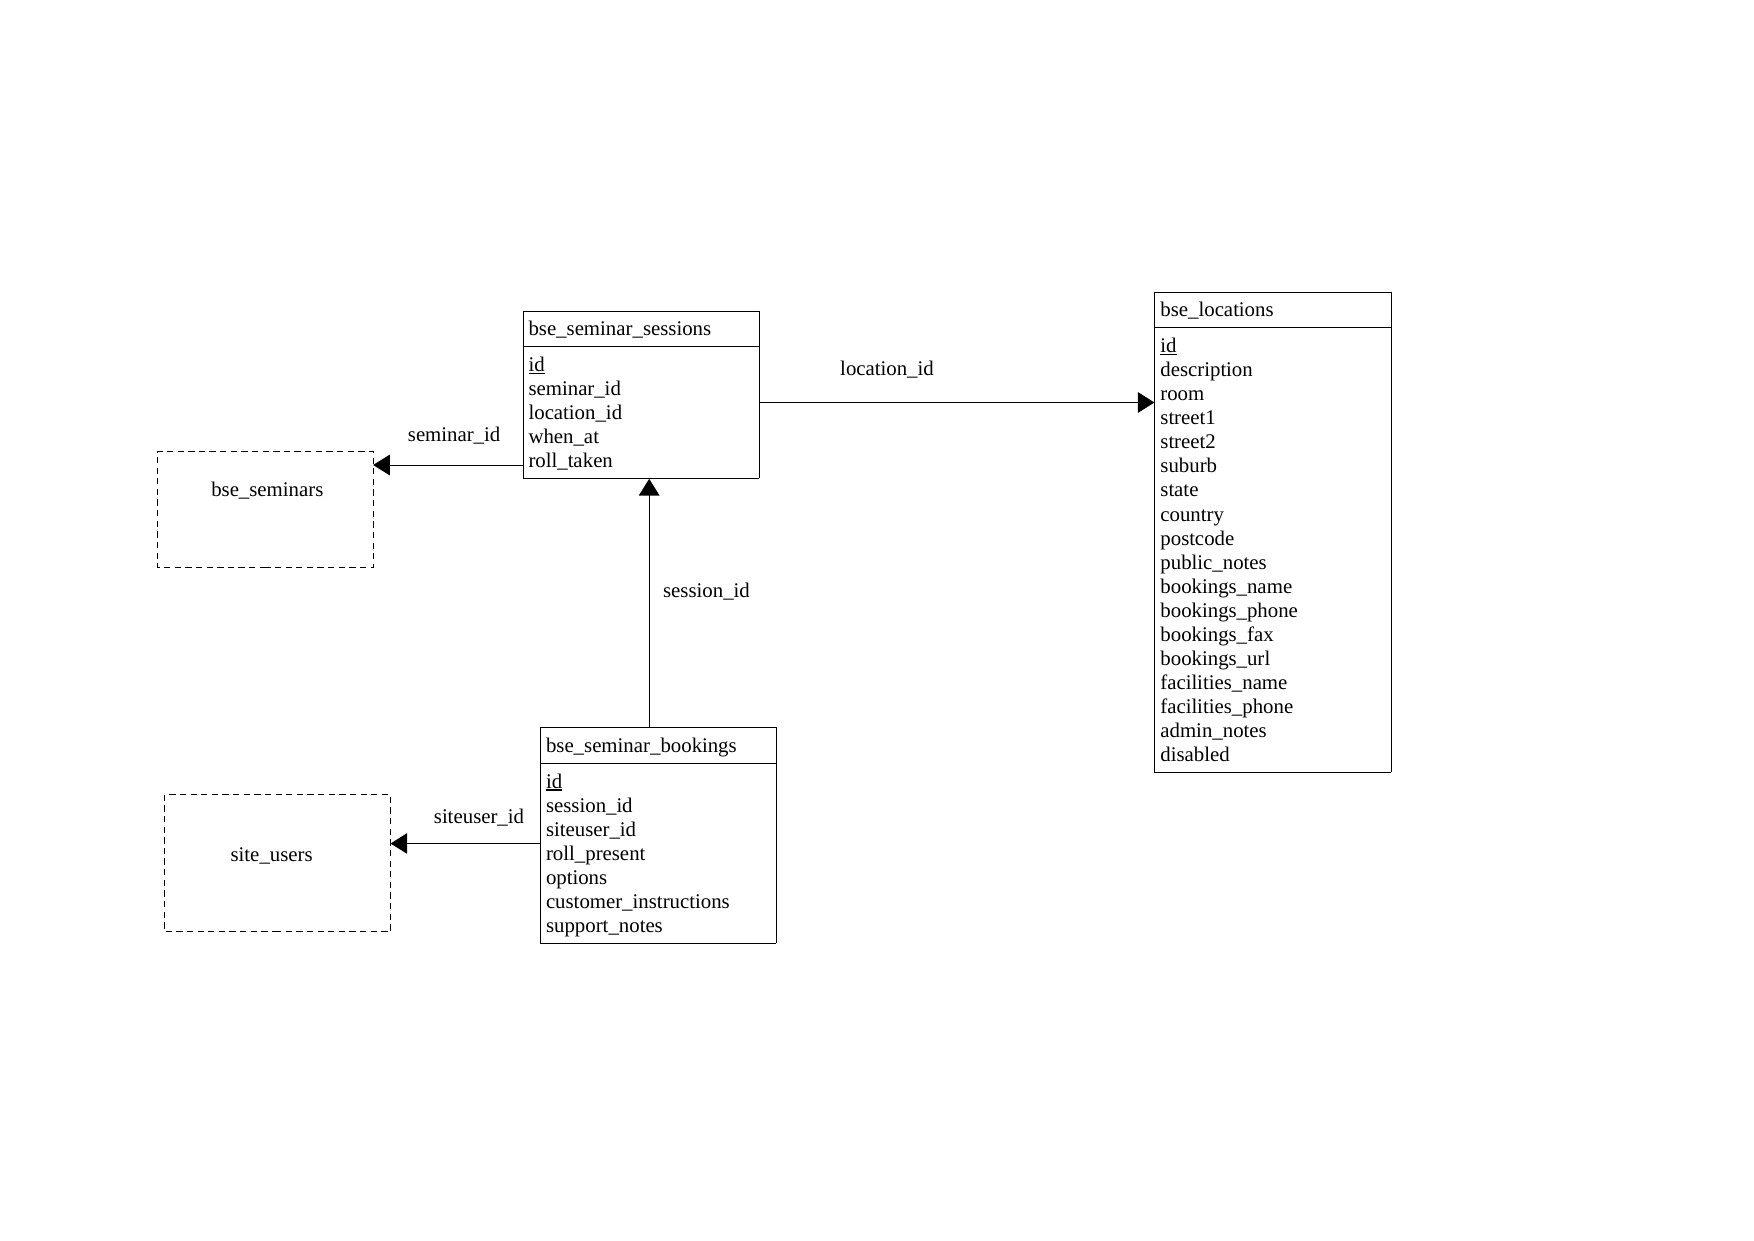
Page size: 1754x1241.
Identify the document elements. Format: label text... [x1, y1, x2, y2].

table_cell id session_id siteuser_id roll_present options customer_instructions support_notes [541, 764, 776, 943]
table_cell id seminar_id location_id when_at roll_taken [524, 347, 759, 478]
table_header bse_locations [1155, 293, 1391, 327]
table_cell id description room street1 street2 suburb state country postcode public_notes bookings_name bookings_phone bookings_fax bookings_url facilities_name facilities_phone admin_notes disabled [1155, 328, 1391, 772]
table_header bse_seminar_bookings [541, 728, 776, 763]
table_header bse_seminar_sessions [524, 312, 759, 346]
